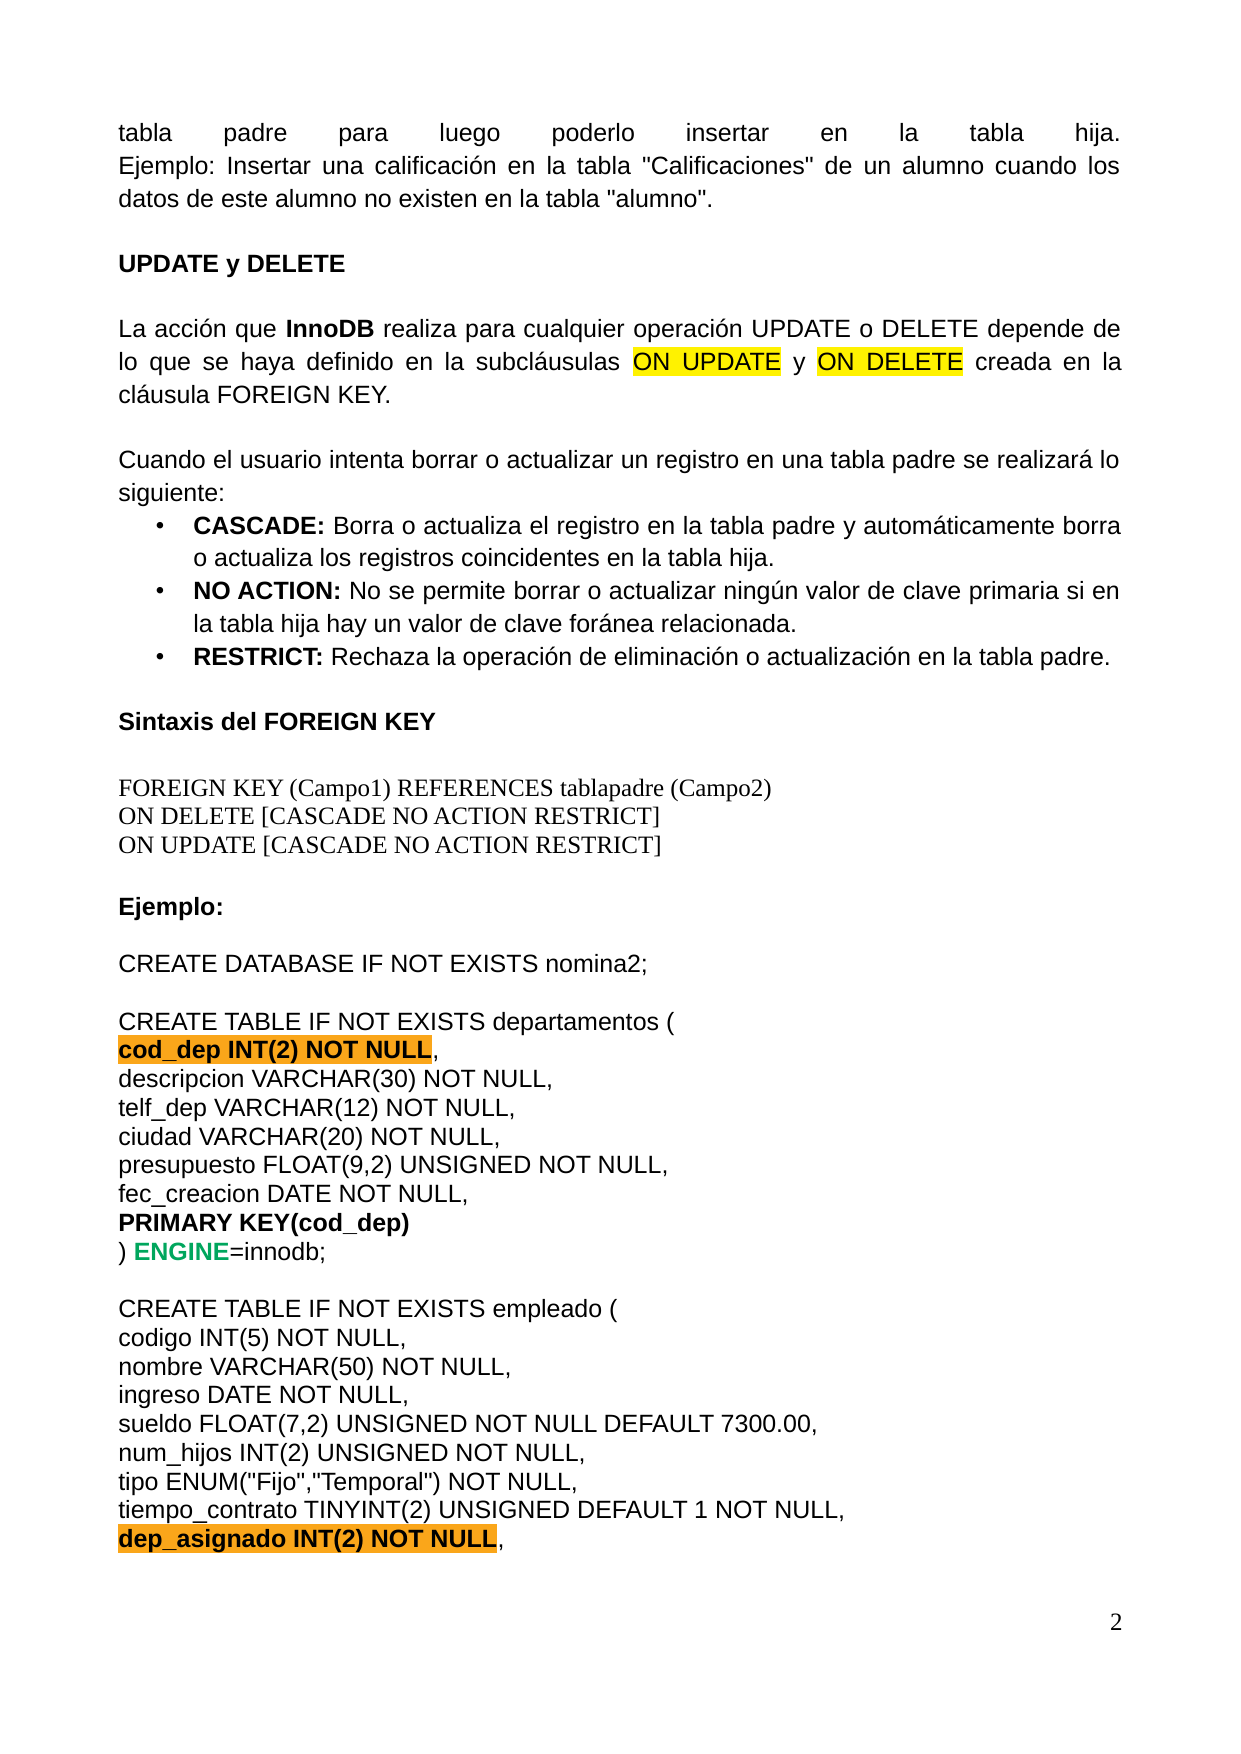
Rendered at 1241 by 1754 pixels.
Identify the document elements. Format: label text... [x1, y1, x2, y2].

text Ejemplo: CREATE DATABASE IF NOT EXISTS nomina2; CREATE TABLE IF NOT EXISTS departamentos ( cod_dep INT(2) NOT NULL, descripcion VARCHAR(30) NOT NULL, telf_dep VARCHAR(12) NOT NULL, ciudad VARCHAR(20) NOT NULL, presupuesto FLOAT(9,2) UNSIGNED NOT NULL, fec_creacion DATE NOT NULL, PRIMARY KEY(cod_dep) ) ENGINE=innodb; CREATE TABLE IF NOT EXISTS empleado ( codigo INT(5) NOT NULL, nombre VARCHAR(50) NOT NULL, ingreso DATE NOT NULL, sueldo FLOAT(7,2) UNSIGNED NOT NULL DEFAULT 7300.00, num_hijos INT(2) UNSIGNED NOT NULL, tipo ENUM("Fijo","Temporal") NOT NULL, tiempo_contrato TINYINT(2) UNSIGNED DEFAULT 1 NOT NULL, dep_asignado INT(2) NOT NULL, [118, 892, 1122, 1553]
list RESTRICT: Rechaza la operación de eliminación o actualización en la tabla padre. [156, 642, 1122, 671]
text ON UPDATE [CASCADE NO ACTION RESTRICT] [118, 830, 1122, 859]
list CASCADE: Borra o actualiza el registro en la tabla padre y automáticamente borra o actualiza los registros coincidentes en la tabla hija. [156, 511, 1122, 572]
text UPDATE y DELETE [118, 249, 1122, 278]
list NO ACTION: No se permite borrar o actualizar ningún valor de clave primaria si en la tabla hija hay un valor de clave foránea relacionada. [156, 576, 1122, 638]
text FOREIGN KEY (Campo1) REFERENCES tablapadre (Campo2) [118, 773, 1122, 801]
text tabla padre para luego poderlo insertar en la tabla hija. Ejemplo: Insertar una calificación en la tabla "Calificaciones" de un alumno cuando los datos de este alumno no existen en la tabla "alumno". [118, 118, 1122, 212]
text Cuando el usuario intenta borrar o actualizar un registro en una tabla padre se realizará lo siguiente: [118, 445, 1122, 507]
text Sintaxis del FOREIGN KEY [118, 707, 1122, 736]
text La acción que InnoDB realiza para cualquier operación UPDATE o DELETE depende de lo que se haya definido en la subcláusulas ON UPDATE y ON DELETE creada en la cláusula FOREIGN KEY. [118, 314, 1122, 408]
text ON DELETE [CASCADE NO ACTION RESTRICT] [118, 801, 1122, 830]
